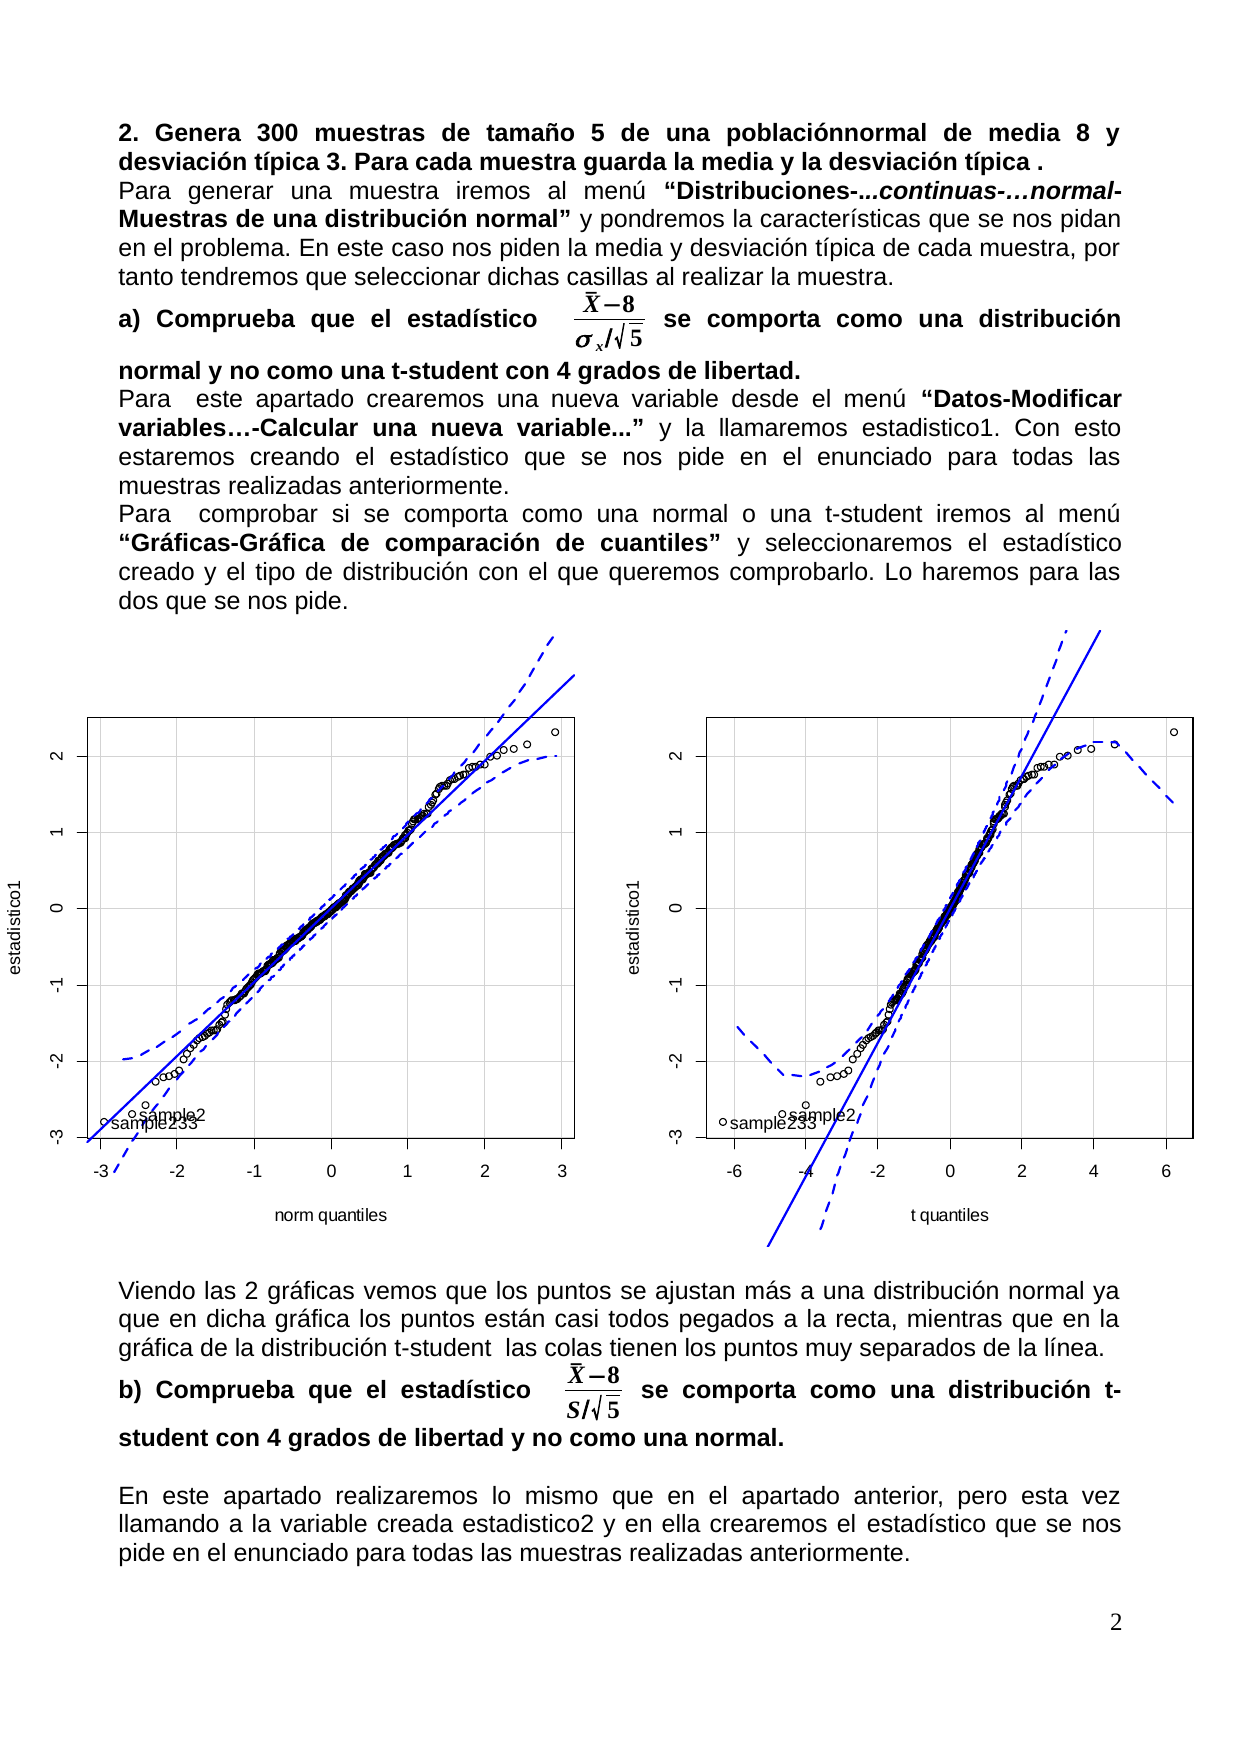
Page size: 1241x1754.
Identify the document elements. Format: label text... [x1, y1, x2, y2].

text b) Comprueba que el estadístico se comporta como una distribución t-student con 4 grados de libertad y no como una normal. [118, 1362, 1122, 1452]
text Viendo las 2 gráficas vemos que los puntos se ajustan más a una distribución normal ya que en dicha gráfica los puntos están casi todos pegados a la recta, mientras que en la gráfica de la distribución t-student las colas tienen los puntos muy separados de la línea. [118, 1276, 1122, 1362]
text a) Comprueba que el estadístico se comporta como una distribución normal y no como una t-student con 4 grados de libertad. [118, 291, 1122, 384]
text Para generar una muestra iremos al menú “Distribuciones-...continuas-…normal-Muestras de una distribución normal” y pondremos la características que se nos pidan en el problema. En este caso nos piden la media y desviación típica de cada muestra, por tanto tendremos que seleccionar dichas casillas al realizar la muestra. [118, 176, 1122, 291]
text 2. Genera 300 muestras de tamaño 5 de una poblaciónnormal de media 8 y desviación típica 3. Para cada muestra guarda la media y la desviación típica . [118, 118, 1122, 176]
text Para comprobar si se comporta como una normal o una t-student iremos al menú “Gráficas-Gráfica de comparación de cuantiles” y seleccionaremos el estadístico creado y el tipo de distribución con el que queremos comprobarlo. Lo haremos para las dos que se nos pide. [118, 499, 1122, 614]
text En este apartado realizaremos lo mismo que en el apartado anterior, pero esta vez llamando a la variable creada estadistico2 y en ella crearemos el estadístico que se nos pide en el enunciado para todas las muestras realizadas anteriormente. [118, 1481, 1122, 1567]
text Para este apartado crearemos una nueva variable desde el menú “Datos-Modificar variables…-Calcular una nueva variable...” y la llamaremos estadistico1. Con esto estaremos creando el estadístico que se nos pide en el enunciado para todas las muestras realizadas anteriormente. [118, 384, 1122, 499]
